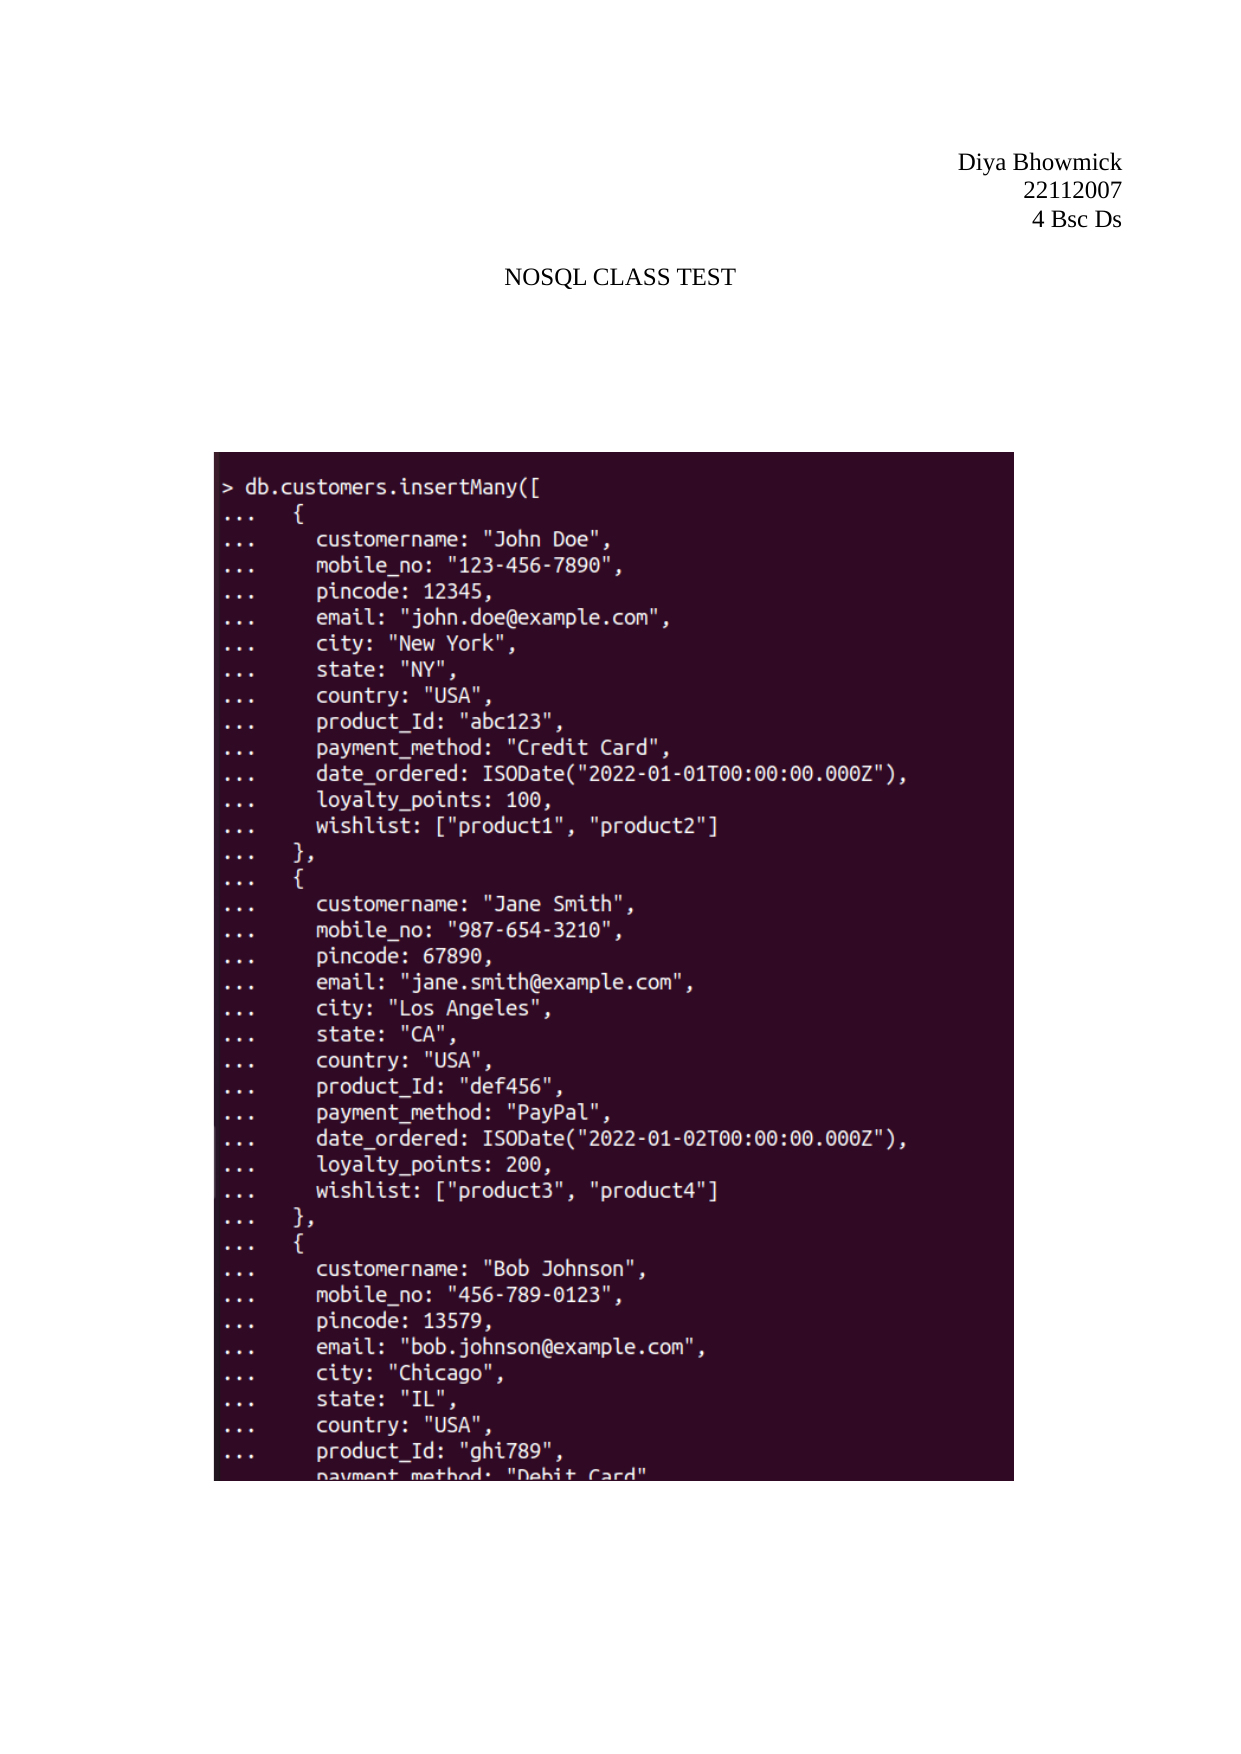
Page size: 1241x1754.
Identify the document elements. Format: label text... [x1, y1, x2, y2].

text Diya Bhowmick [118, 147, 1122, 176]
text 22112007 [118, 176, 1122, 204]
text 4 Bsc Ds [118, 204, 1122, 233]
picture [213, 452, 287, 1481]
text NOSQL CLASS TEST [118, 262, 1122, 291]
